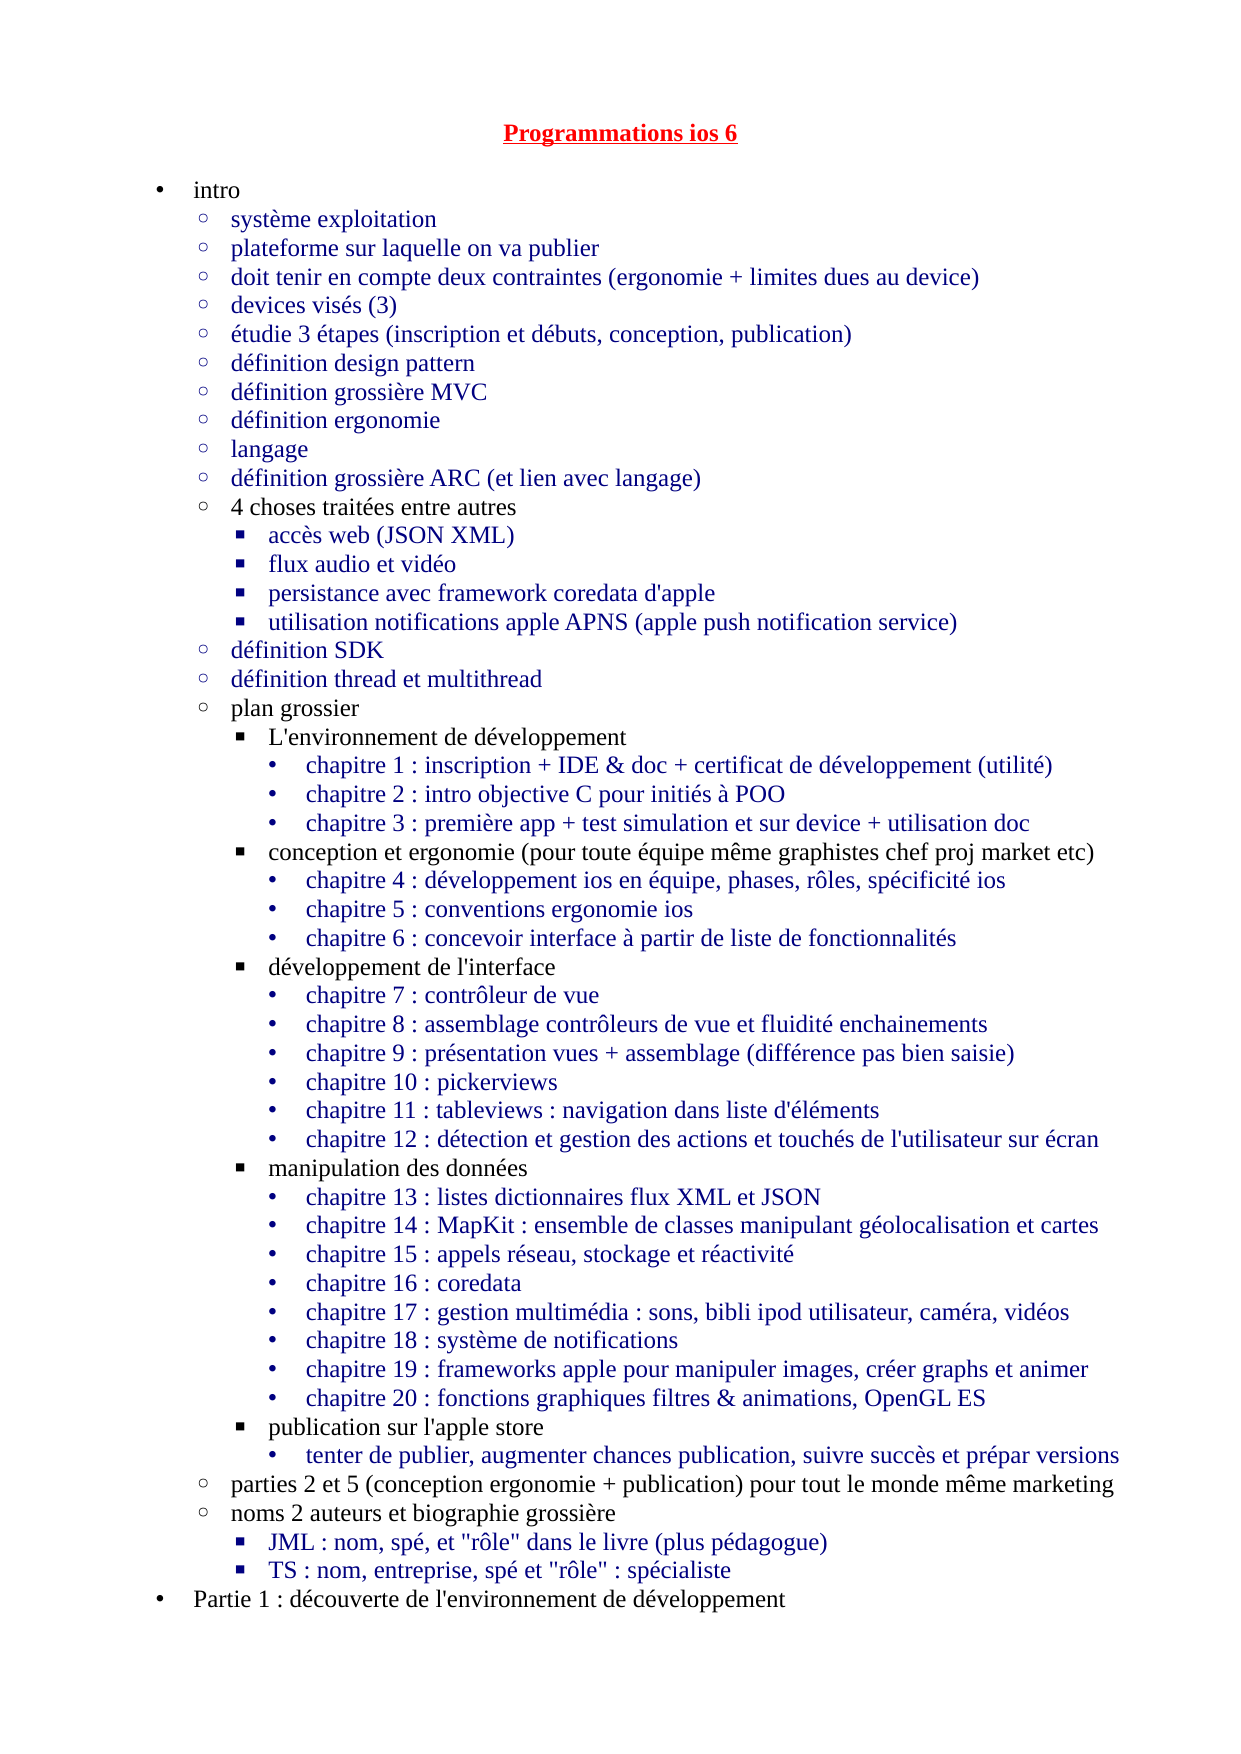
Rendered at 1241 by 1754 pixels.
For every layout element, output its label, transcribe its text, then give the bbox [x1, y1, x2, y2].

list conception et ergonomie (pour toute équipe même graphistes chef proj market etc) [231, 837, 1122, 866]
list définition grossière ARC (et lien avec langage) [193, 463, 1122, 492]
list plan grossier [193, 693, 1122, 722]
list développement de l'interface [231, 952, 1122, 981]
list définition thread et multithread [193, 664, 1122, 693]
list chapitre 11 : tableviews : navigation dans liste d'éléments [268, 1096, 1122, 1124]
list TS : nom, entreprise, spé et "rôle" : spécialiste [231, 1556, 1122, 1584]
list étudie 3 étapes (inscription et débuts, conception, publication) [193, 319, 1122, 348]
list système exploitation [193, 204, 1122, 233]
list chapitre 10 : pickerviews [268, 1067, 1122, 1096]
list manipulation des données [231, 1153, 1122, 1182]
list JML : nom, spé, et "rôle" dans le livre (plus pédagogue) [231, 1527, 1122, 1556]
list intro [156, 176, 1122, 204]
list chapitre 12 : détection et gestion des actions et touchés de l'utilisateur sur écran [268, 1124, 1122, 1153]
list définition SDK [193, 636, 1122, 664]
list chapitre 9 : présentation vues + assemblage (différence pas bien saisie) [268, 1038, 1122, 1067]
list langage [193, 434, 1122, 463]
list chapitre 8 : assemblage contrôleurs de vue et fluidité enchainements [268, 1009, 1122, 1038]
list définition design pattern [193, 348, 1122, 377]
list L'environnement de développement [231, 722, 1122, 751]
list chapitre 3 : première app + test simulation et sur device + utilisation doc [268, 808, 1122, 837]
list plateforme sur laquelle on va publier [193, 233, 1122, 262]
list chapitre 13 : listes dictionnaires flux XML et JSON [268, 1182, 1122, 1211]
list doit tenir en compte deux contraintes (ergonomie + limites dues au device) [193, 262, 1122, 291]
list Partie 1 : découverte de l'environnement de développement [156, 1584, 1122, 1613]
list persistance avec framework coredata d'apple [231, 578, 1122, 607]
list chapitre 2 : intro objective C pour initiés à POO [268, 779, 1122, 808]
list parties 2 et 5 (conception ergonomie + publication) pour tout le monde même marketing [193, 1469, 1122, 1498]
list chapitre 16 : coredata [268, 1268, 1122, 1297]
list 4 choses traitées entre autres [193, 492, 1122, 521]
list chapitre 6 : concevoir interface à partir de liste de fonctionnalités [268, 923, 1122, 952]
list flux audio et vidéo [231, 549, 1122, 578]
list chapitre 1 : inscription + IDE & doc + certificat de développement (utilité) [268, 751, 1122, 779]
list définition ergonomie [193, 406, 1122, 434]
list chapitre 18 : système de notifications [268, 1326, 1122, 1354]
list tenter de publier, augmenter chances publication, suivre succès et prépar versions [268, 1441, 1122, 1469]
list chapitre 7 : contrôleur de vue [268, 981, 1122, 1009]
list chapitre 17 : gestion multimédia : sons, bibli ipod utilisateur, caméra, vidéos [268, 1297, 1122, 1326]
list utilisation notifications apple APNS (apple push notification service) [231, 607, 1122, 636]
list publication sur l'apple store [231, 1412, 1122, 1441]
list chapitre 19 : frameworks apple pour manipuler images, créer graphs et animer [268, 1354, 1122, 1383]
list chapitre 4 : développement ios en équipe, phases, rôles, spécificité ios [268, 866, 1122, 894]
text Programmations ios 6 [118, 118, 1122, 147]
list chapitre 14 : MapKit : ensemble de classes manipulant géolocalisation et cartes [268, 1211, 1122, 1239]
list chapitre 20 : fonctions graphiques filtres & animations, OpenGL ES [268, 1383, 1122, 1412]
list chapitre 5 : conventions ergonomie ios [268, 894, 1122, 923]
list noms 2 auteurs et biographie grossière [193, 1498, 1122, 1527]
list chapitre 15 : appels réseau, stockage et réactivité [268, 1239, 1122, 1268]
list accès web (JSON XML) [231, 521, 1122, 549]
list devices visés (3) [193, 291, 1122, 319]
list définition grossière MVC [193, 377, 1122, 406]
